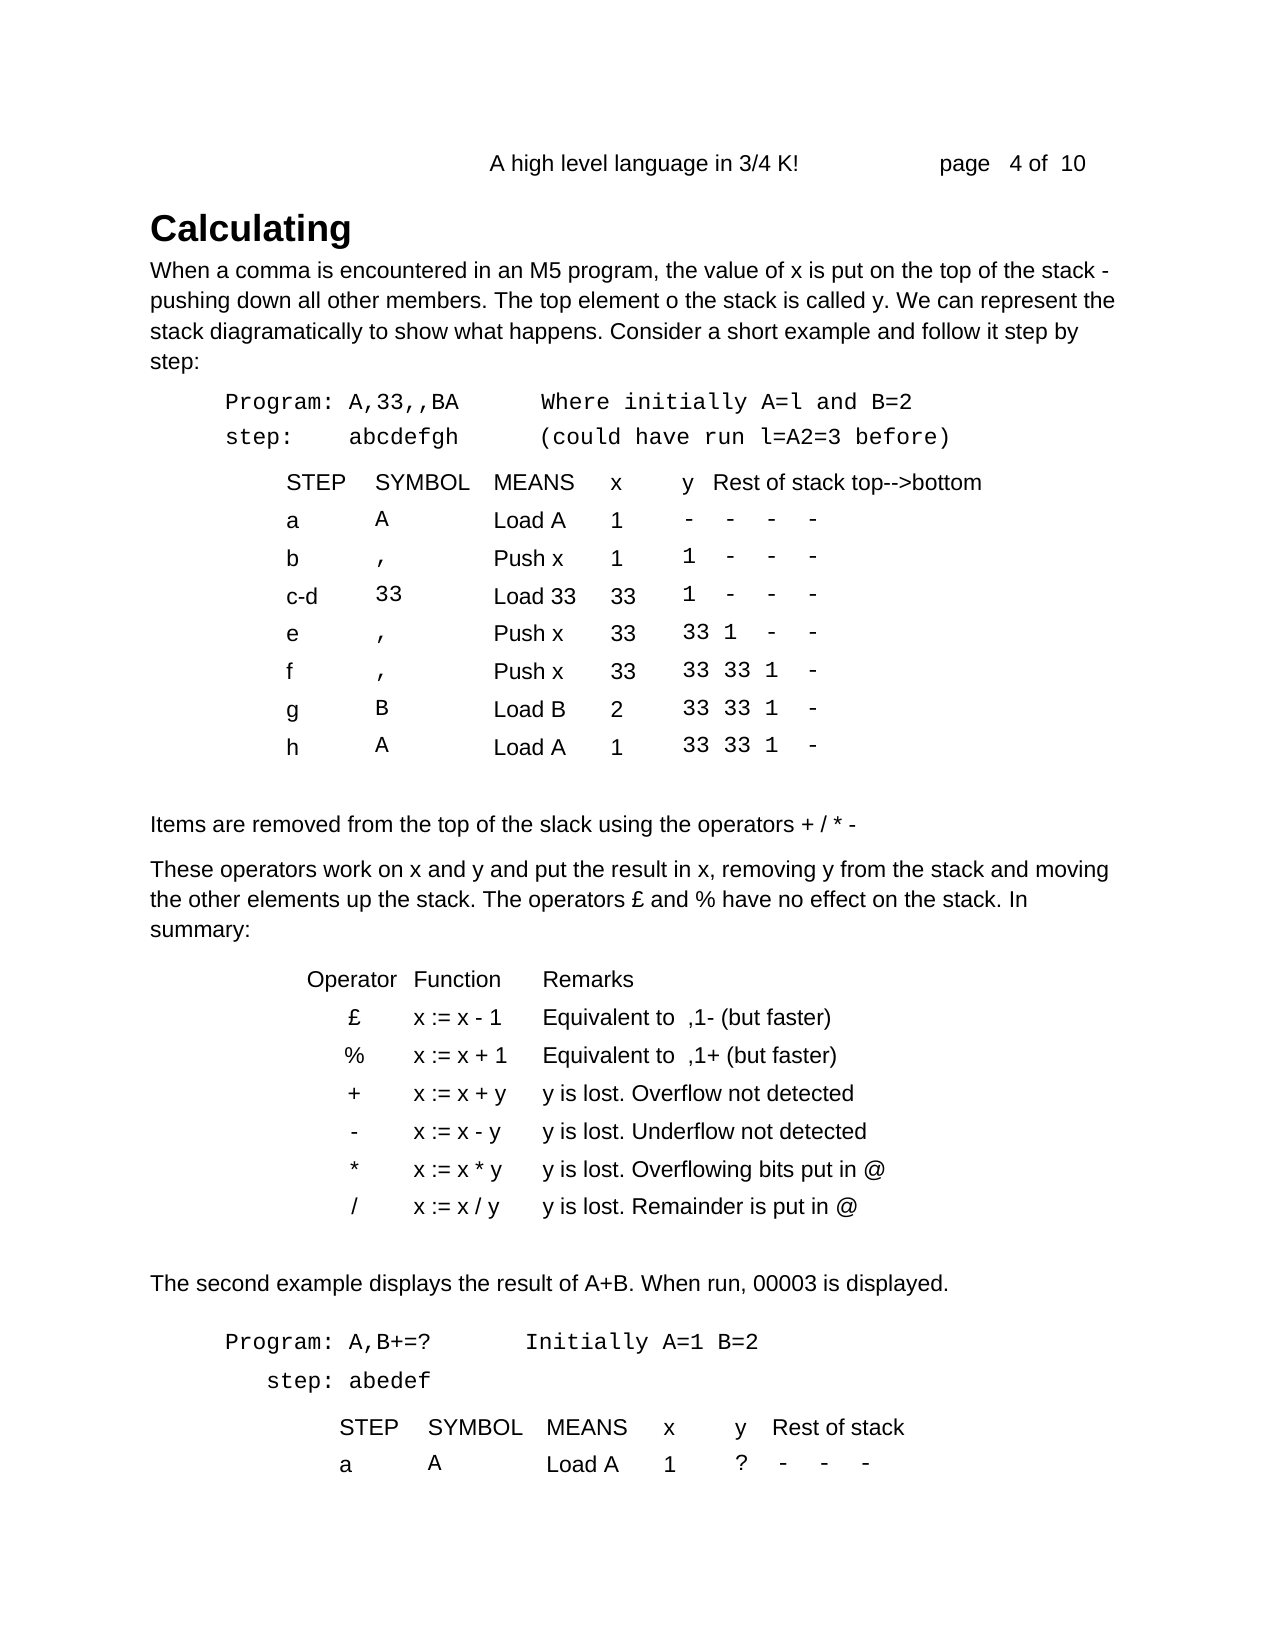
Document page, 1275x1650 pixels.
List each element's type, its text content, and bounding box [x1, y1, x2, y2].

table_cell 1 - - - [676, 577, 994, 615]
table_cell , [369, 539, 487, 577]
table_cell x := x / y [408, 1188, 537, 1225]
table_cell a [333, 1446, 422, 1483]
table_cell x := x + 1 [408, 1036, 537, 1074]
table_header y Rest of stack top-->bottom [676, 464, 994, 501]
table_cell 33 33 1 - [676, 653, 994, 690]
table_cell 33 1 - - [676, 615, 994, 652]
table_cell x := x - 1 [408, 999, 537, 1036]
table_header MEANS [488, 464, 605, 501]
table_header STEP [281, 464, 369, 501]
table_header x [605, 464, 676, 501]
table_cell 33 [605, 653, 676, 690]
table_cell e [281, 615, 369, 652]
table_header y Rest of stack [729, 1408, 942, 1446]
table_cell y is lost. Underflow not detected [537, 1112, 974, 1150]
text These operators work on x and y and put the result in x, removing y from the stack and moving the other elements up the stack. The operators £ and % have no effect on the stack. In summary: [150, 856, 1125, 942]
table_header x [658, 1408, 729, 1446]
table_cell y is lost. Remainder is put in @ [537, 1188, 974, 1225]
text Program: A,33,,BA Where initially A=l and B=2 [150, 393, 1125, 413]
table_cell A [369, 728, 487, 766]
table_header Remarks [537, 961, 974, 998]
table_cell Load B [488, 690, 605, 728]
table_cell Equivalent to ,1- (but faster) [537, 999, 974, 1036]
table_cell / [301, 1188, 408, 1225]
table_cell - [301, 1112, 408, 1150]
table_cell y is lost. Overflowing bits put in @ [537, 1150, 974, 1188]
table_header SYMBOL [422, 1408, 540, 1446]
table_cell x := x + y [408, 1074, 537, 1112]
text Items are removed from the top of the slack using the operators + / * - [150, 811, 1125, 837]
table_cell 33 33 1 - [676, 728, 994, 766]
text The second example displays the result of A+B. When run, 00003 is displayed. [150, 1270, 1125, 1297]
table_cell , [369, 653, 487, 690]
text step: abcdefgh (could have run l=A2=3 before) [943, 428, 1125, 449]
table_header MEANS [540, 1408, 658, 1446]
table_cell Load 33 [488, 577, 605, 615]
table_cell 1 [605, 728, 676, 766]
table_cell 1 [658, 1446, 729, 1483]
table_cell g [281, 690, 369, 728]
subtitle Calculating [150, 206, 1125, 249]
table_header SYMBOL [369, 464, 487, 501]
table_cell Push x [488, 539, 605, 577]
table_cell ? - - - [729, 1446, 942, 1483]
table_cell f [281, 653, 369, 690]
table_cell Equivalent to ,1+ (but faster) [537, 1036, 974, 1074]
table_cell h [281, 728, 369, 766]
text step: abcdefgh (could have run l=A2=3 before) [150, 428, 546, 449]
table_cell Push x [488, 615, 605, 652]
table_header Operator [301, 961, 408, 998]
table_header Function [408, 961, 537, 998]
table_cell Load A [488, 728, 605, 766]
table_cell Load A [488, 501, 605, 539]
table_cell 1 [605, 501, 676, 539]
table_cell Push x [488, 653, 605, 690]
table_cell A [369, 501, 487, 539]
table_cell y is lost. Overflow not detected [537, 1074, 974, 1112]
table_cell 1 - - - [676, 539, 994, 577]
table_cell b [281, 539, 369, 577]
table_cell 33 [605, 615, 676, 652]
table_cell % [301, 1036, 408, 1074]
text Program: A,B+=? Initially A=1 B=2 [150, 1331, 1125, 1354]
table_cell , [369, 615, 487, 652]
table_cell - - - - [676, 501, 994, 539]
table_cell x := x - y [408, 1112, 537, 1150]
table_cell B [369, 690, 487, 728]
table_cell * [301, 1150, 408, 1188]
table_cell Load A [540, 1446, 658, 1483]
table_cell £ [301, 999, 408, 1036]
table_cell A [422, 1446, 540, 1483]
text When a comma is encountered in an M5 program, the value of x is put on the top of the stack - pushing down all other members. The top element o the stack is called y. We can represent the stack diagramatically to show what happens. Consider a short example and follow it step by step: [150, 257, 1125, 374]
text step: abcdefgh (could have run l=A2=3 before) [544, 428, 945, 449]
table_cell 33 [605, 577, 676, 615]
table_cell 33 33 1 - [676, 690, 994, 728]
table_cell c-d [281, 577, 369, 615]
table_cell 1 [605, 539, 676, 577]
table_cell 2 [605, 690, 676, 728]
table_cell x := x * y [408, 1150, 537, 1188]
table_cell + [301, 1074, 408, 1112]
table_cell 33 [369, 577, 487, 615]
table_header STEP [333, 1408, 422, 1446]
table_cell a [281, 501, 369, 539]
text step: abedef [150, 1369, 1125, 1393]
